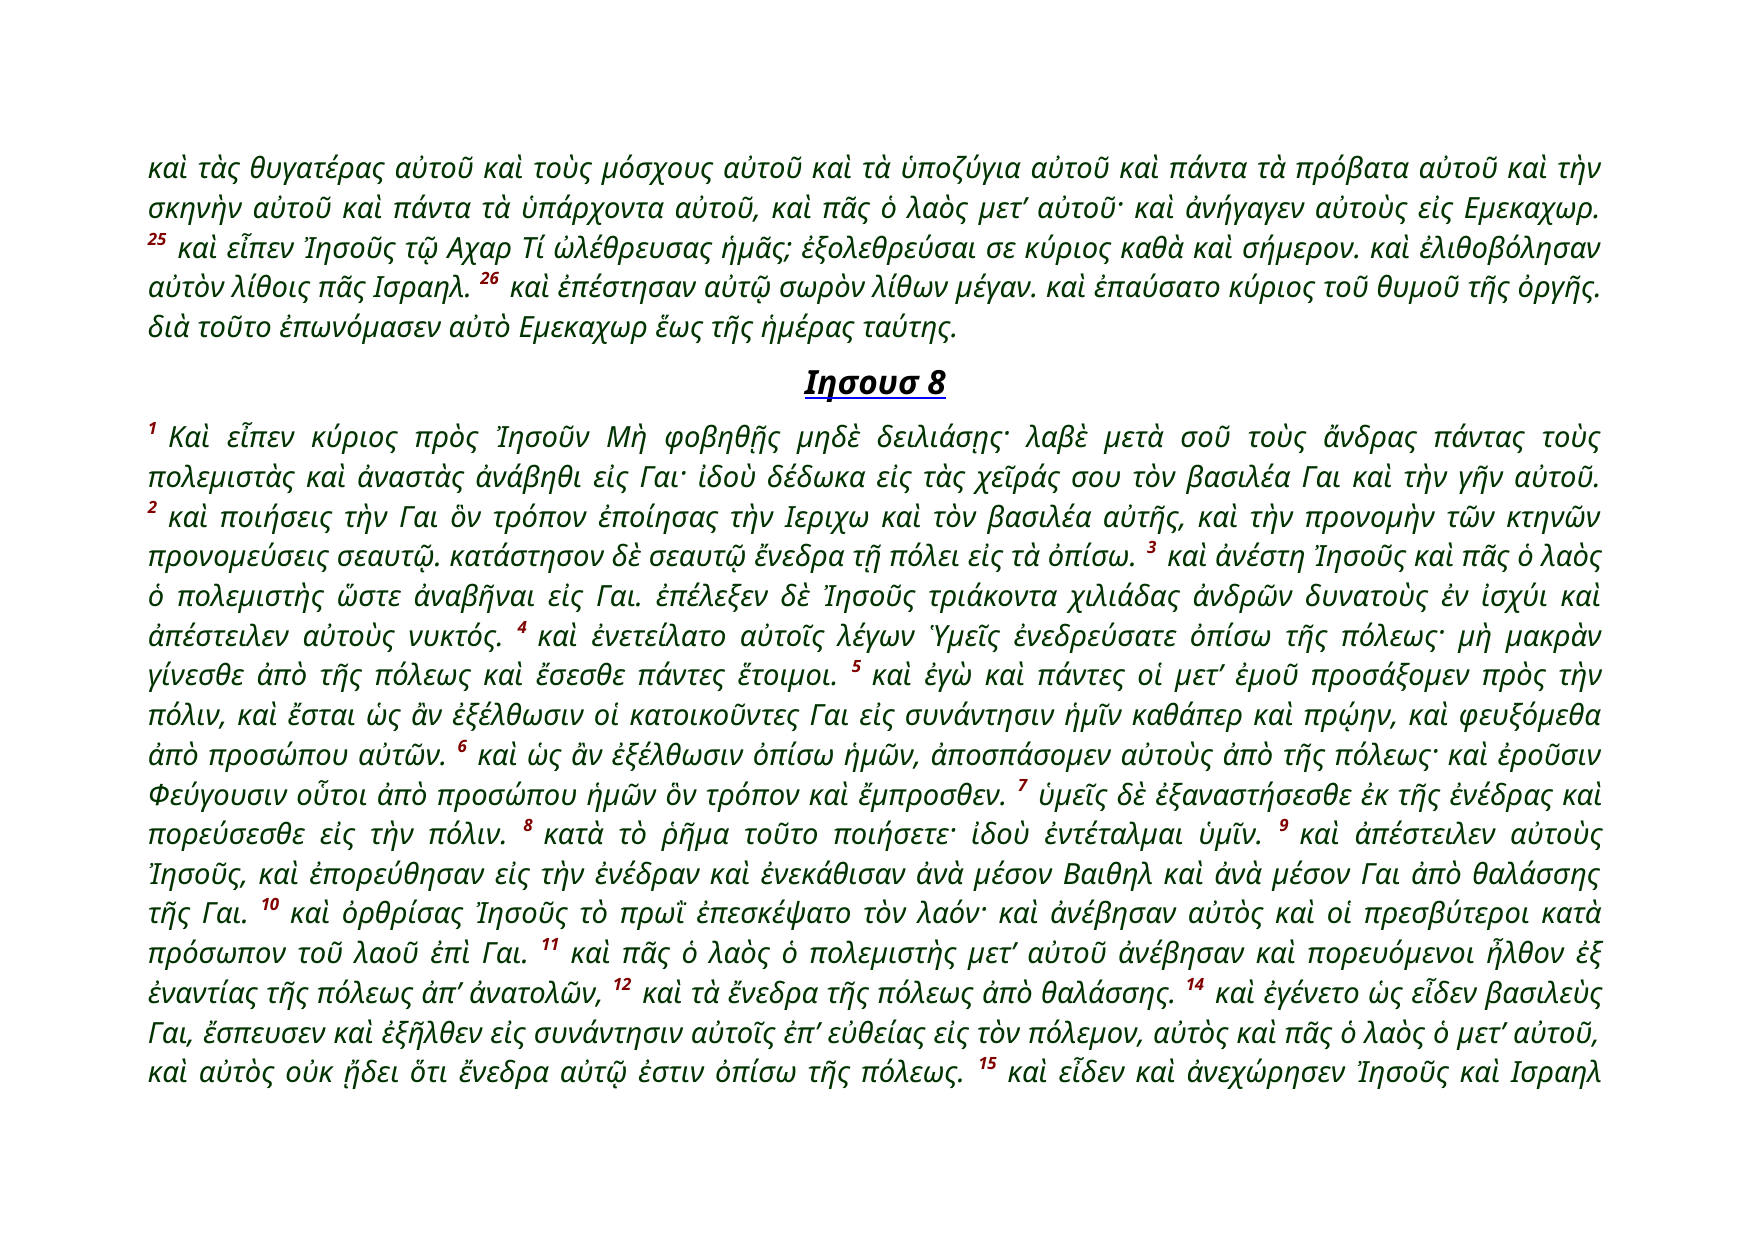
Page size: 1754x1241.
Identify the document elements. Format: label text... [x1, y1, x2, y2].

text 1 Καὶ εἶπεν κύριος πρὸς Ἰησοῦν Μὴ φοβηθῇς μηδὲ δειλιάσῃς· λαβὲ μετὰ σοῦ τοὺς ἄνδρας πάντας τοὺς πολεμιστὰς καὶ ἀναστὰς ἀνάβηθι εἰς Γαι· ἰδοὺ δέδωκα εἰς τὰς χεῖράς σου τὸν βασιλέα Γαι καὶ τὴν γῆν αὐτοῦ. 2 καὶ ποιήσεις τὴν Γαι ὃν τρόπον ἐποίησας τὴν Ιεριχω καὶ τὸν βασιλέα αὐτῆς, καὶ τὴν προνομὴν τῶν κτηνῶν προνομεύσεις σεαυτῷ. κατάστησον δὲ σεαυτῷ ἔνεδρα τῇ πόλει εἰς τὰ ὀπίσω. 3 καὶ ἀνέστη Ἰησοῦς καὶ πᾶς ὁ λαὸς ὁ πολεμιστὴς ὥστε ἀναβῆναι εἰς Γαι. ἐπέλεξεν δὲ Ἰησοῦς τριάκοντα χιλιάδας ἀνδρῶν δυνατοὺς ἐν ἰσχύι καὶ ἀπέστειλεν αὐτοὺς νυκτός. 4 καὶ ἐνετείλατο αὐτοῖς λέγων Ὑμεῖς ἐνεδρεύσατε ὀπίσω τῆς πόλεως· μὴ μακρὰν γίνεσθε ἀπὸ τῆς πόλεως καὶ ἔσεσθε πάντες ἕτοιμοι. 5 καὶ ἐγὼ καὶ πάντες οἱ μετ’ ἐμοῦ προσάξομεν πρὸς τὴν πόλιν, καὶ ἔσται ὡς ἂν ἐξέλθωσιν οἱ κατοικοῦντες Γαι εἰς συνάντησιν ἡμῖν καθάπερ καὶ πρῴην, καὶ φευξόμεθα ἀπὸ προσώπου αὐτῶν. 6 καὶ ὡς ἂν ἐξέλθωσιν ὀπίσω ἡμῶν, ἀποσπάσομεν αὐτοὺς ἀπὸ τῆς πόλεως· καὶ ἐροῦσιν Φεύγουσιν οὗτοι ἀπὸ προσώπου ἡμῶν ὃν τρόπον καὶ ἔμπροσθεν. 7 ὑμεῖς δὲ ἐξαναστήσεσθε ἐκ τῆς ἐνέδρας καὶ πορεύσεσθε εἰς τὴν πόλιν. 8 κατὰ τὸ ῥῆμα τοῦτο ποιήσετε· ἰδοὺ ἐντέταλμαι ὑμῖν. 9 καὶ ἀπέστειλεν αὐτοὺς Ἰησοῦς, καὶ ἐπορεύθησαν εἰς τὴν ἐνέδραν καὶ ἐνεκάθισαν ἀνὰ μέσον Βαιθηλ καὶ ἀνὰ μέσον Γαι ἀπὸ θαλάσσης τῆς Γαι. 10 καὶ ὀρθρίσας Ἰησοῦς τὸ πρωῒ ἐπεσκέψατο τὸν λαόν· καὶ ἀνέβησαν αὐτὸς καὶ οἱ πρεσβύτεροι κατὰ πρόσωπον τοῦ λαοῦ ἐπὶ Γαι. 11 καὶ πᾶς ὁ λαὸς ὁ πολεμιστὴς μετ’ αὐτοῦ ἀνέβησαν καὶ πορευόμενοι ἦλθον ἐξ ἐναντίας τῆς πόλεως ἀπ’ ἀνατολῶν, 12 καὶ τὰ ἔνεδρα τῆς πόλεως ἀπὸ θαλάσσης. 14 καὶ ἐγένετο ὡς εἶδεν βασιλεὺς Γαι, ἔσπευσεν καὶ ἐξῆλθεν εἰς συνάντησιν αὐτοῖς ἐπ’ εὐθείας εἰς τὸν πόλεμον, αὐτὸς καὶ πᾶς ὁ λαὸς ὁ μετ’ αὐτοῦ, καὶ αὐτὸς οὐκ ᾔδει ὅτι ἔνεδρα αὐτῷ ἐστιν ὀπίσω τῆς πόλεως. 15 καὶ εἶδεν καὶ ἀνεχώρησεν Ἰησοῦς καὶ Ισραηλ [148, 417, 1606, 1091]
subtitle Ιησουσ 8 [148, 359, 1606, 404]
text καὶ τὰς θυγατέρας αὐτοῦ καὶ τοὺς μόσχους αὐτοῦ καὶ τὰ ὑποζύγια αὐτοῦ καὶ πάντα τὰ πρόβατα αὐτοῦ καὶ τὴν σκηνὴν αὐτοῦ καὶ πάντα τὰ ὑπάρχοντα αὐτοῦ, καὶ πᾶς ὁ λαὸς μετ’ αὐτοῦ· καὶ ἀνήγαγεν αὐτοὺς εἰς Εμεκαχωρ. 25 καὶ εἶπεν Ἰησοῦς τῷ Αχαρ Τί ὠλέθρευσας ἡμᾶς; ἐξολεθρεύσαι σε κύριος καθὰ καὶ σήμερον. καὶ ἐλιθοβόλησαν αὐτὸν λίθοις πᾶς Ισραηλ. 26 καὶ ἐπέστησαν αὐτῷ σωρὸν λίθων μέγαν. καὶ ἐπαύσατο κύριος τοῦ θυμοῦ τῆς ὀργῆς. διὰ τοῦτο ἐπωνόμασεν αὐτὸ Εμεκαχωρ ἕως τῆς ἡμέρας ταύτης. [148, 148, 1606, 346]
